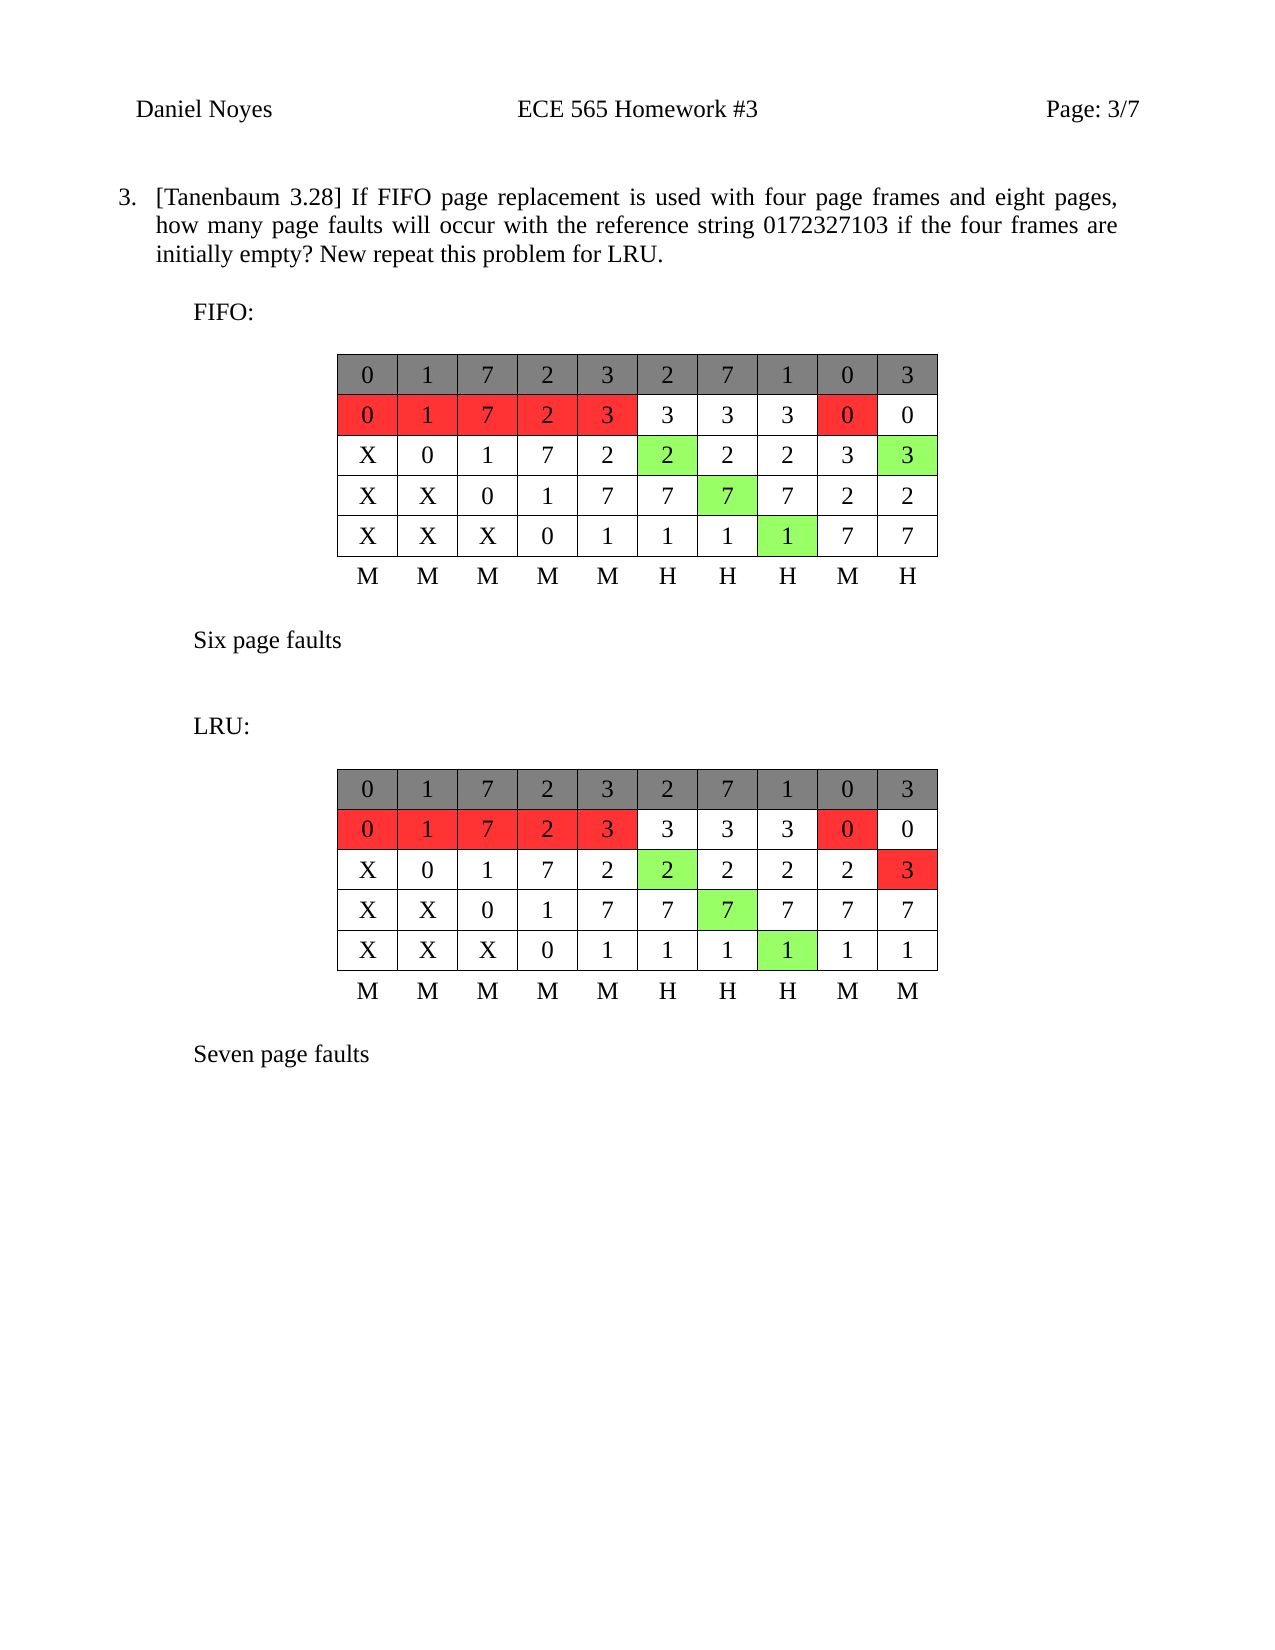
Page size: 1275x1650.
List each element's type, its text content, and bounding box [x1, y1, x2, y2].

table_header 0 [338, 355, 397, 394]
table_cell 3 [638, 395, 697, 435]
table_header 2 [518, 355, 577, 394]
table_cell 1 [578, 931, 637, 970]
table_cell 3 [638, 810, 697, 849]
text Six page faults [193, 625, 1082, 653]
table_cell 7 [818, 516, 877, 556]
table_cell 2 [698, 436, 757, 475]
table_cell 2 [758, 436, 817, 475]
table_cell 1 [638, 516, 697, 556]
table_cell 7 [878, 516, 937, 556]
table_header 1 [398, 355, 457, 394]
table_cell 7 [578, 476, 637, 515]
table_cell 1 [758, 931, 817, 970]
table_cell 1 [638, 931, 697, 970]
table_header 2 [638, 355, 697, 394]
table_cell 0 [338, 395, 397, 435]
table_cell M [338, 557, 397, 596]
table_cell 7 [878, 890, 937, 930]
table_cell 1 [698, 516, 757, 556]
table_cell 3 [578, 810, 637, 849]
table_cell 3 [758, 810, 817, 849]
table_cell 7 [638, 890, 697, 930]
table_cell X [338, 931, 397, 970]
table_cell 3 [578, 395, 637, 435]
table_cell 3 [878, 436, 937, 475]
table_cell H [878, 557, 937, 596]
table_cell 2 [818, 476, 877, 515]
table_cell M [518, 971, 577, 1010]
table_header 3 [578, 355, 637, 394]
table_cell 1 [758, 516, 817, 556]
table_cell 1 [458, 436, 517, 475]
table_cell X [398, 476, 457, 515]
table_cell H [758, 971, 817, 1010]
table_cell 0 [878, 395, 937, 435]
table_header 1 [758, 770, 817, 809]
table_cell X [338, 850, 397, 889]
text FIFO: [193, 297, 1082, 325]
table_cell 2 [638, 436, 697, 475]
table_cell 0 [518, 931, 577, 970]
table_cell 7 [578, 890, 637, 930]
table_cell 3 [878, 850, 937, 889]
table_cell 7 [758, 476, 817, 515]
table_cell M [578, 971, 637, 1010]
table_cell 2 [518, 810, 577, 849]
text Seven page faults [193, 1039, 1082, 1068]
table_cell 2 [758, 850, 817, 889]
table_cell M [518, 557, 577, 596]
table_cell 1 [578, 516, 637, 556]
table_header 7 [458, 770, 517, 809]
table_cell 0 [398, 436, 457, 475]
table_header 0 [818, 355, 877, 394]
table_cell 1 [518, 890, 577, 930]
table_cell X [398, 931, 457, 970]
table_cell M [398, 971, 457, 1010]
table_cell 2 [878, 476, 937, 515]
table_cell H [698, 557, 757, 596]
table_cell 2 [638, 850, 697, 889]
table_cell X [458, 516, 517, 556]
table_header 0 [338, 770, 397, 809]
table_cell 3 [698, 810, 757, 849]
table_cell X [338, 436, 397, 475]
table_cell 1 [878, 931, 937, 970]
table_cell 0 [818, 810, 877, 849]
table_cell 1 [698, 931, 757, 970]
table_cell 0 [458, 476, 517, 515]
table_cell 7 [638, 476, 697, 515]
table_header 2 [638, 770, 697, 809]
table_cell 2 [818, 850, 877, 889]
table_cell 2 [578, 436, 637, 475]
table_header 0 [818, 770, 877, 809]
table_cell M [818, 557, 877, 596]
text LRU: [193, 711, 1082, 740]
table_cell M [458, 971, 517, 1010]
table_header 1 [758, 355, 817, 394]
table_header 7 [698, 770, 757, 809]
table_cell M [818, 971, 877, 1010]
table_cell 7 [818, 890, 877, 930]
table_cell 7 [698, 890, 757, 930]
table_cell M [578, 557, 637, 596]
table_cell X [398, 516, 457, 556]
table_cell 7 [458, 810, 517, 849]
table_cell X [338, 516, 397, 556]
table_header 7 [458, 355, 517, 394]
table_cell X [398, 890, 457, 930]
table_cell 0 [398, 850, 457, 889]
table_cell 1 [458, 850, 517, 889]
table_header 1 [398, 770, 457, 809]
table_cell M [458, 557, 517, 596]
table_cell 2 [518, 395, 577, 435]
table_cell 1 [818, 931, 877, 970]
table_cell 2 [698, 850, 757, 889]
table_cell M [878, 971, 937, 1010]
table_cell 1 [398, 395, 457, 435]
table_header 3 [878, 770, 937, 809]
table_header 2 [518, 770, 577, 809]
table_cell 7 [758, 890, 817, 930]
table_cell H [638, 971, 697, 1010]
table_cell 2 [578, 850, 637, 889]
table_header 3 [578, 770, 637, 809]
table_cell 7 [518, 436, 577, 475]
table_cell 0 [818, 395, 877, 435]
table_cell M [398, 557, 457, 596]
table_cell M [338, 971, 397, 1010]
table_cell X [458, 931, 517, 970]
table_cell X [338, 476, 397, 515]
list [Tanenbaum 3.28] If FIFO page replacement is used with four page frames and eight pages, how many page faults will occur with the reference string 0172327103 if the four frames are initially empty? New repeat this problem for LRU. [118, 182, 1119, 268]
table_cell 0 [878, 810, 937, 849]
table_cell 1 [398, 810, 457, 849]
table_cell 3 [818, 436, 877, 475]
table_cell 0 [458, 890, 517, 930]
table_cell H [638, 557, 697, 596]
table_cell 7 [518, 850, 577, 889]
table_cell H [698, 971, 757, 1010]
table_cell 1 [518, 476, 577, 515]
table_cell H [758, 557, 817, 596]
table_cell 0 [518, 516, 577, 556]
table_cell 3 [698, 395, 757, 435]
table_header 7 [698, 355, 757, 394]
table_cell 7 [458, 395, 517, 435]
table_cell X [338, 890, 397, 930]
table_cell 3 [758, 395, 817, 435]
table_cell 0 [338, 810, 397, 849]
table_header 3 [878, 355, 937, 394]
table_cell 7 [698, 476, 757, 515]
